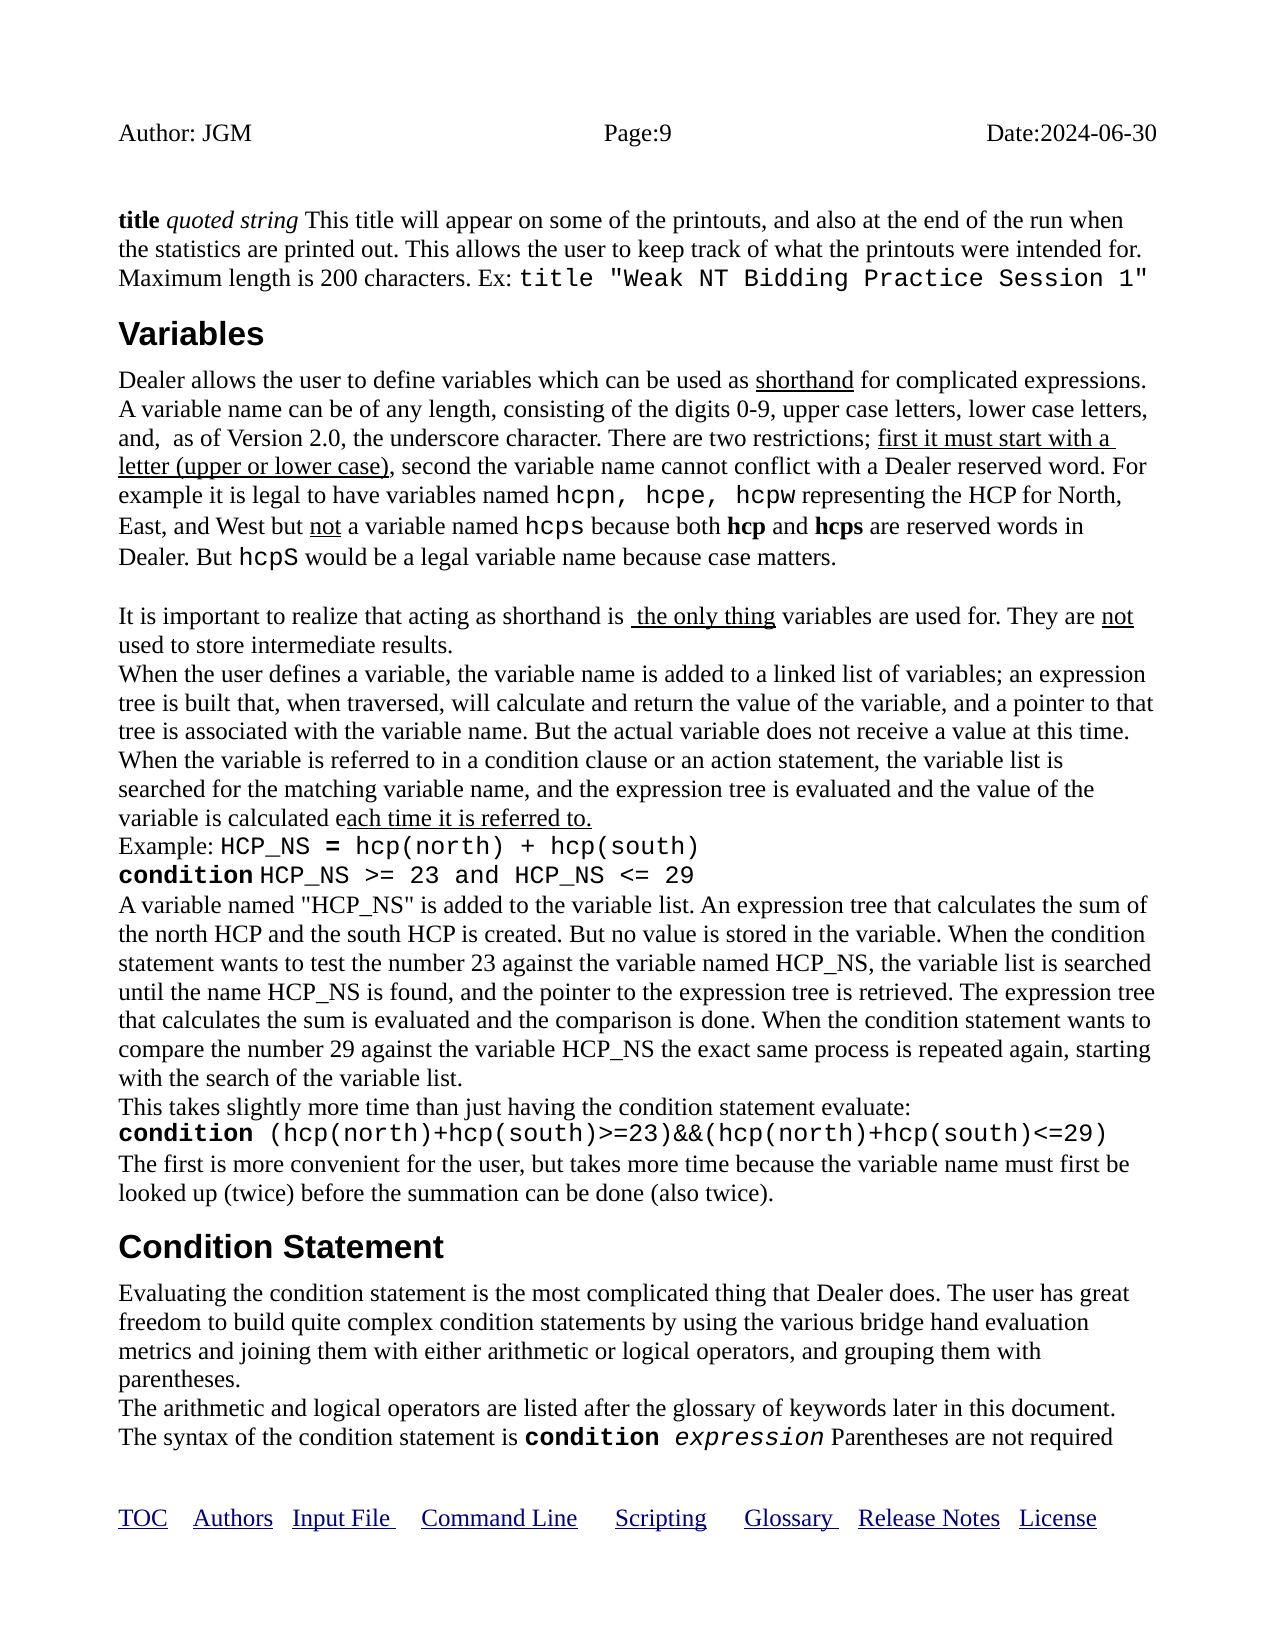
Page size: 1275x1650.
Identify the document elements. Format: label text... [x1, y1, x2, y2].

text A variable named "HCP_NS" is added to the variable list. An expression tree that calculates the sum of the north HCP and the south HCP is created. But no value is stored in the variable. When the condition statement wants to test the number 23 against the variable named HCP_NS, the variable list is searched until the name HCP_NS is found, and the pointer to the expression tree is retrieved. The expression tree that calculates the sum is evaluated and the comparison is done. When the condition statement wants to compare the number 29 against the variable HCP_NS the exact same process is repeated again, starting with the search of the variable list. [118, 891, 1157, 1092]
text Dealer allows the user to define variables which can be used as shorthand for complicated expressions. A variable name can be of any length, consisting of the digits 0-9, upper case letters, lower case letters, and, as of Version 2.0, the underscore character. There are two restrictions; first it must start with a letter (upper or lower case), second the variable name cannot conflict with a Dealer reserved word. For example it is legal to have variables named hcpn, hcpe, hcpw representing the HCP for North, East, and West but not a variable named hcps because both hcp and hcps are reserved words in Dealer. But hcpS would be a legal variable name because case matters. [118, 365, 1157, 573]
text The arithmetic and logical operators are listed after the glossary of keywords later in this document. [118, 1393, 1157, 1422]
text Example: HCP_NS = hcp(north) + hcp(south) [118, 831, 1157, 862]
subtitle Variables [118, 314, 1157, 353]
text It is important to realize that acting as shorthand is the only thing variables are used for. They are not used to store intermediate results. [118, 601, 1157, 659]
text condition (hcp(north)+hcp(south)>=23)&&(hcp(north)+hcp(south)<=29) [118, 1121, 1157, 1149]
text Evaluating the condition statement is the most complicated thing that Dealer does. The user has great freedom to build quite complex condition statements by using the various bridge hand evaluation metrics and joining them with either arithmetic or logical operators, and grouping them with parentheses. [118, 1278, 1157, 1393]
text When the user defines a variable, the variable name is added to a linked list of variables; an expression tree is built that, when traversed, will calculate and return the value of the variable, and a pointer to that tree is associated with the variable name. But the actual variable does not receive a value at this time. When the variable is referred to in a condition clause or an action statement, the variable list is searched for the matching variable name, and the expression tree is evaluated and the value of the variable is calculated each time it is referred to. [118, 659, 1157, 831]
text title quoted string This title will appear on some of the printouts, and also at the end of the run when the statistics are printed out. This allows the user to keep track of what the printouts were intended for. [118, 205, 1157, 263]
text The syntax of the condition statement is condition expression Parentheses are not required [118, 1422, 1157, 1453]
subtitle Condition Statement [118, 1227, 1157, 1266]
text Maximum length is 200 characters. Ex: title "Weak NT Bidding Practice Session 1" [118, 263, 1157, 293]
text condition HCP_NS >= 23 and HCP_NS <= 29 [118, 862, 1157, 891]
text The first is more convenient for the user, but takes more time because the variable name must first be looked up (twice) before the summation can be done (also twice). [118, 1149, 1157, 1206]
text This takes slightly more time than just having the condition statement evaluate: [118, 1092, 1157, 1121]
